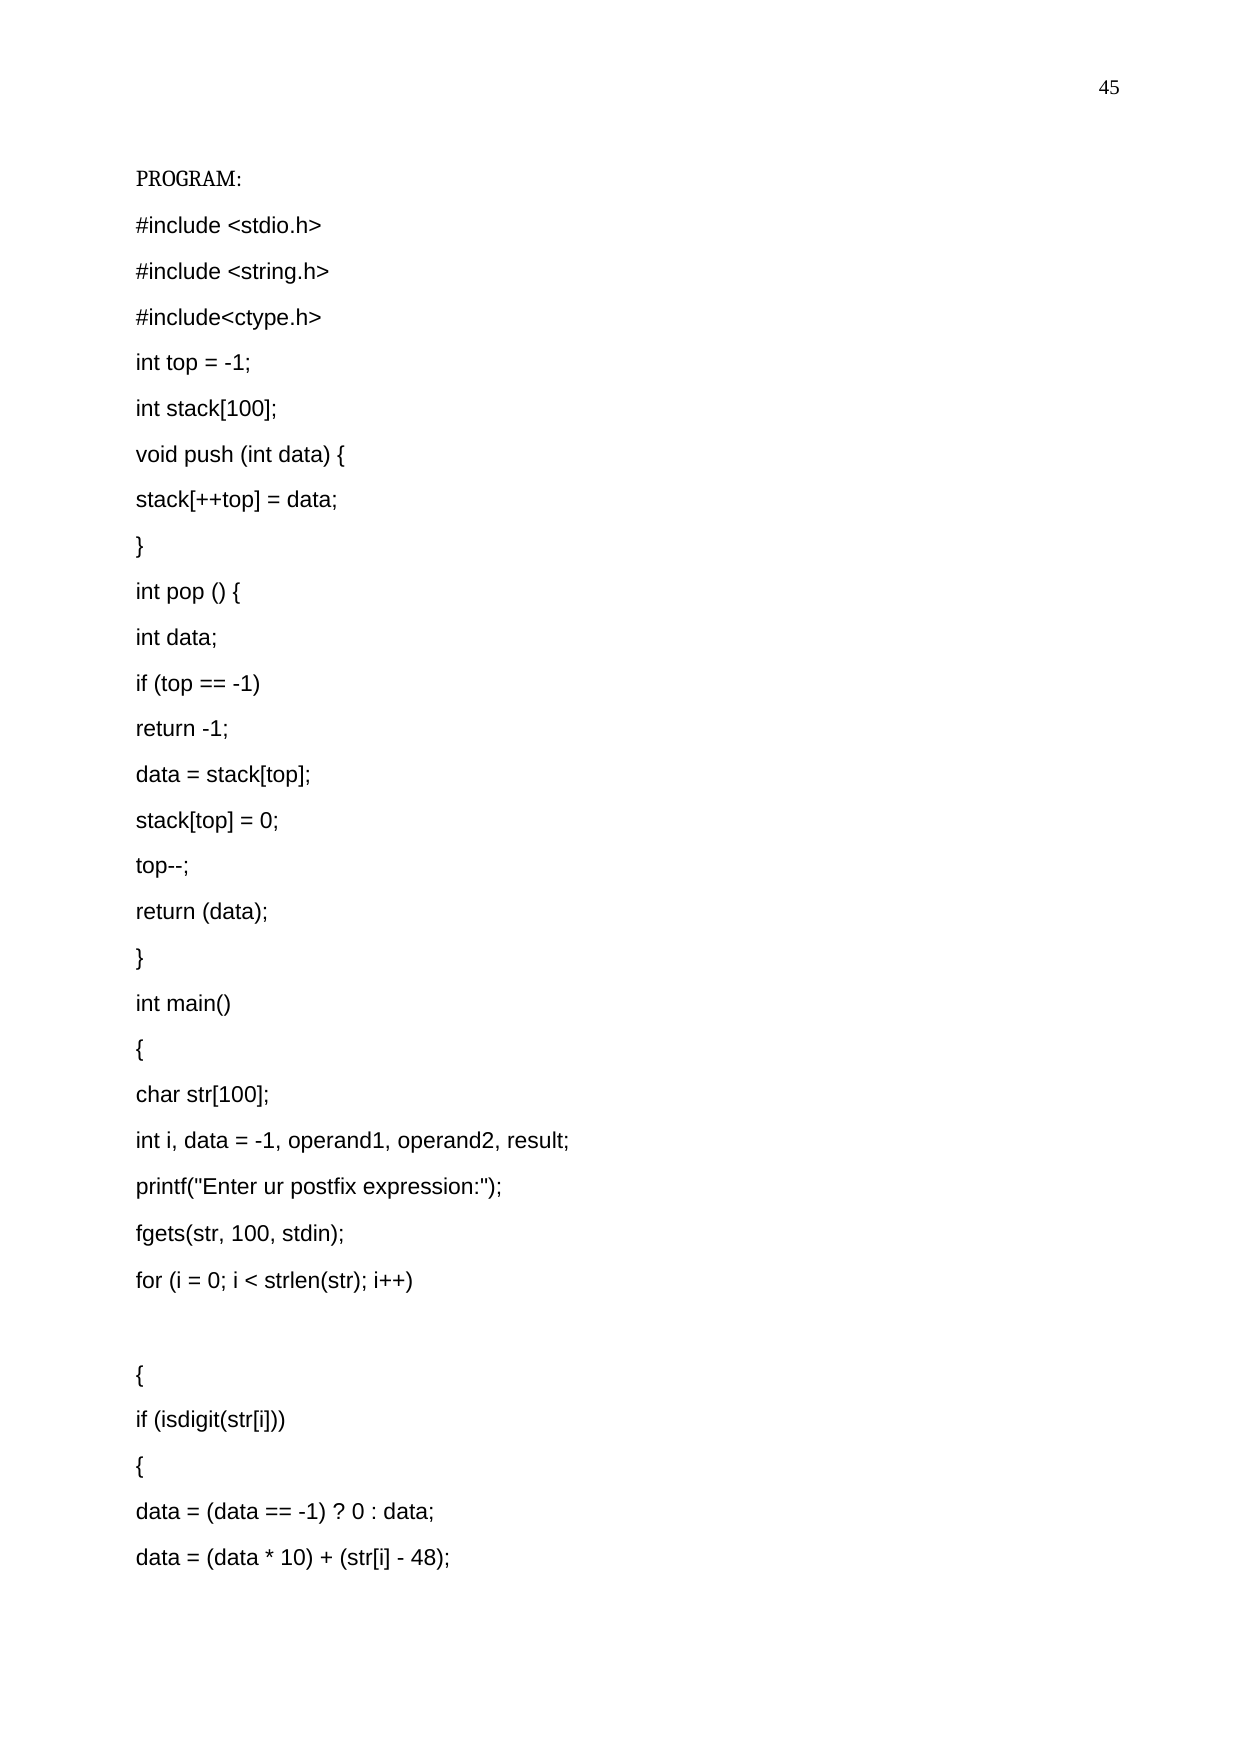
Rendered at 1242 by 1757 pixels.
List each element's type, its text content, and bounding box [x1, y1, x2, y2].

text int pop () { [136, 578, 1150, 604]
text PROGRAM: [136, 166, 1150, 193]
text stack[++top] = data; [136, 486, 1150, 513]
text data = (data * 10) + (str[i] - 48); [136, 1544, 1150, 1570]
text stack[top] = 0; [136, 807, 1150, 833]
text data = (data == -1) ? 0 : data; [136, 1498, 1150, 1524]
text char str[100]; [136, 1081, 1150, 1107]
text if (isdigit(str[i])) [136, 1406, 1150, 1433]
text int main() [136, 989, 1150, 1016]
text { [136, 1361, 1150, 1387]
text int i, data = -1, operand1, operand2, result; printf("Enter ur postfix expression:"); fgets(str, 100, stdin); [136, 1127, 574, 1246]
text { [136, 1452, 1150, 1478]
text #include <stdio.h> [136, 212, 1150, 238]
text #include <string.h> [136, 258, 1150, 284]
text int data; [136, 623, 1150, 650]
text return (data); [136, 898, 1150, 924]
text return -1; [136, 715, 1150, 742]
text } [136, 532, 1150, 558]
text top--; [136, 852, 1150, 879]
text { [136, 1035, 1150, 1062]
text if (top == -1) [136, 669, 1150, 696]
text void push (int data) { [136, 441, 1150, 467]
text int stack[100]; [136, 395, 1150, 421]
text } [136, 944, 1150, 970]
text #include<ctype.h> [136, 303, 1150, 330]
text data = stack[top]; [136, 761, 1150, 787]
text for (i = 0; i < strlen(str); i++) [136, 1267, 1150, 1293]
text int top = -1; [136, 349, 1150, 376]
